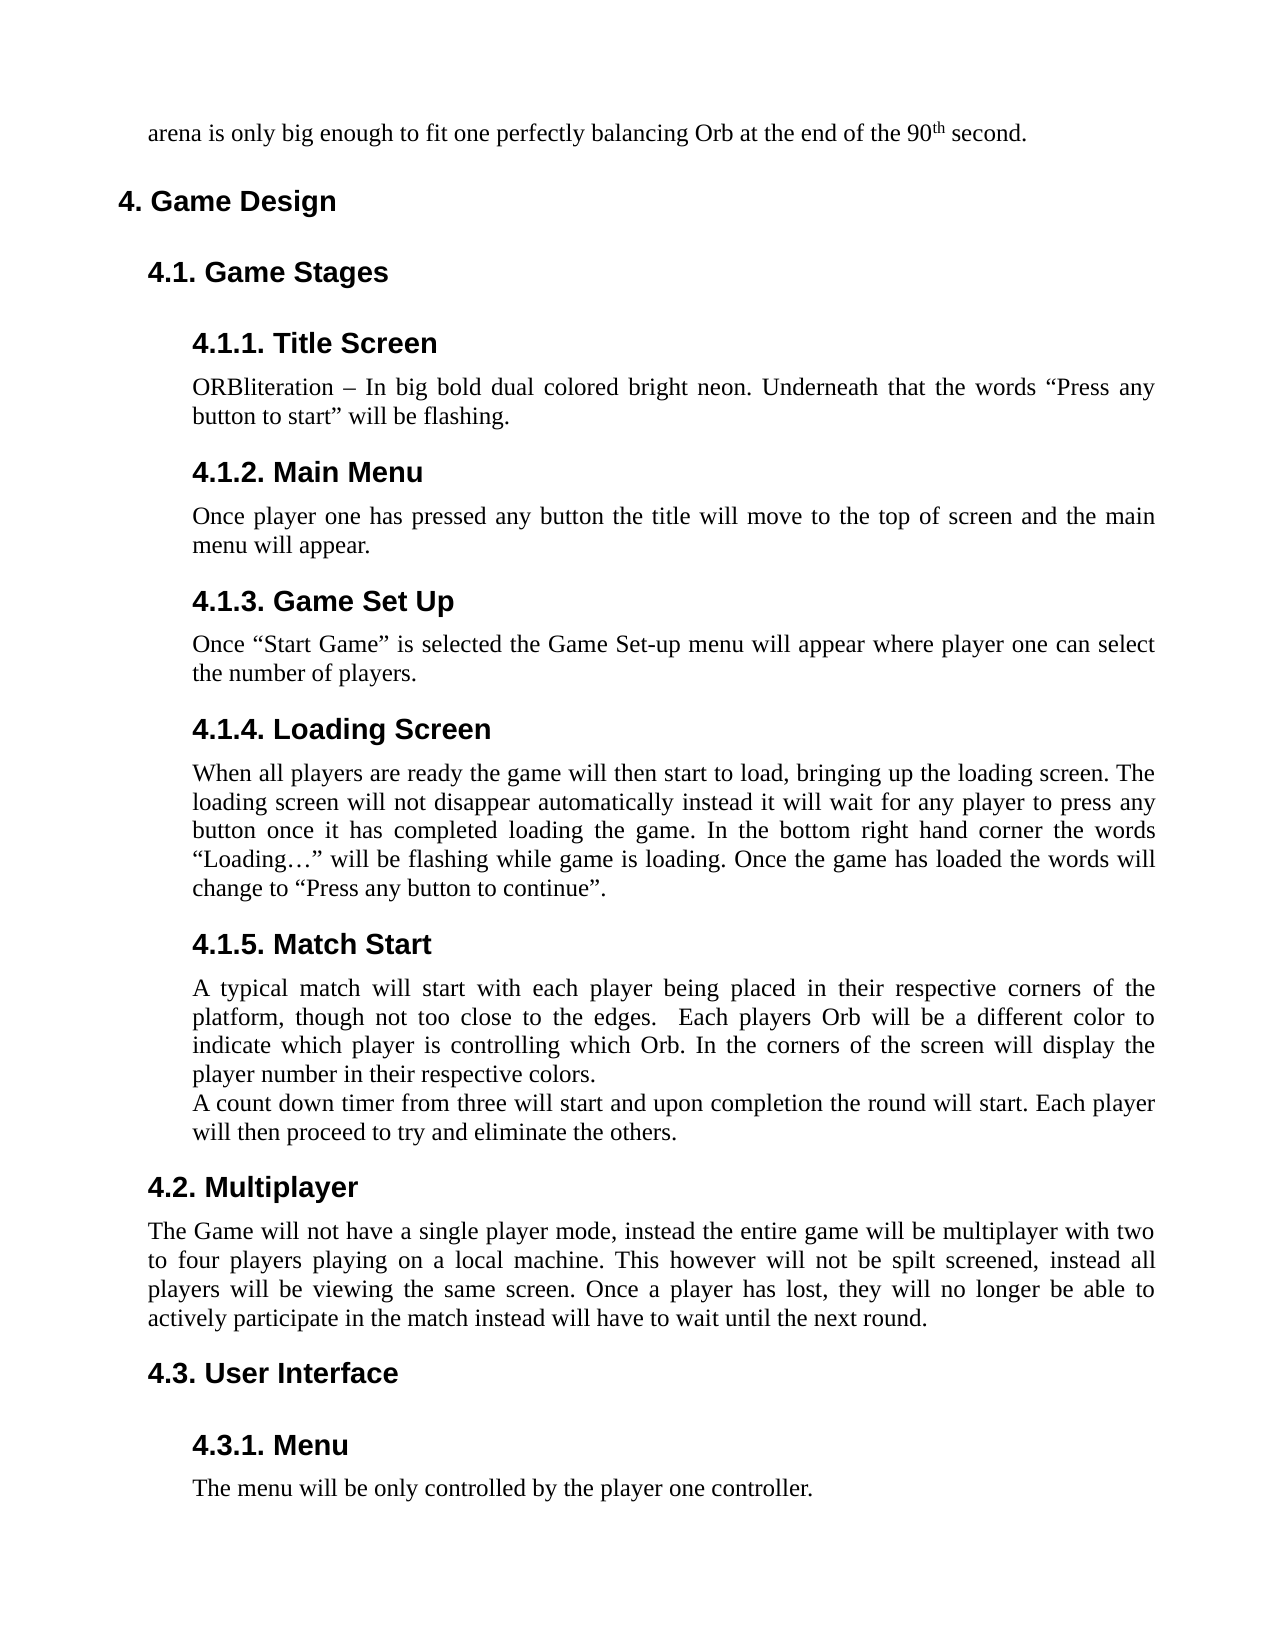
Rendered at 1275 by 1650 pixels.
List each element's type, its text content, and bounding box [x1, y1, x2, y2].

subtitle 4. Game Design [118, 184, 1157, 218]
subtitle 4.1.3. Game Set Up [192, 583, 1157, 617]
subtitle 4.3.1. Menu [192, 1427, 1157, 1461]
subtitle 4.1.5. Match Start [192, 927, 1157, 960]
subtitle 4.1.2. Main Menu [192, 455, 1157, 488]
subtitle 4.1.1. Title Screen [192, 326, 1157, 360]
text A count down timer from three will start and upon completion the round will start. Each player will then proceed to try and eliminate the others. [192, 1088, 1157, 1145]
subtitle 4.1. Game Stages [148, 255, 1157, 289]
text The menu will be only controlled by the player one controller. [192, 1473, 1157, 1502]
text The Game will not have a single player mode, instead the entire game will be multiplayer with two to four players playing on a local machine. This however will not be spilt screened, instead all players will be viewing the same screen. Once a player has lost, they will no longer be able to actively participate in the match instead will have to wait until the next round. [148, 1216, 1157, 1331]
subtitle 4.3. User Interface [148, 1356, 1157, 1390]
subtitle 4.1.4. Loading Screen [192, 712, 1157, 746]
text ORBliteration – In big bold dual colored bright neon. Underneath that the words “Press any button to start” will be flashing. [192, 372, 1157, 430]
text A typical match will start with each player being placed in their respective corners of the platform, though not too close to the edges. Each players Orb will be a different color to indicate which player is controlling which Orb. In the corners of the screen will display the player number in their respective colors. [192, 973, 1157, 1088]
text Once player one has pressed any button the title will move to the top of screen and the main menu will appear. [192, 501, 1157, 558]
subtitle 4.2. Multiplayer [148, 1170, 1157, 1204]
text When all players are ready the game will then start to load, bringing up the loading screen. The loading screen will not disappear automatically instead it will wait for any player to press any button once it has completed loading the game. In the bottom right hand corner the words “Loading…” will be flashing while game is loading. Once the game has loaded the words will change to “Press any button to continue”. [192, 758, 1157, 902]
text arena is only big enough to fit one perfectly balancing Orb at the end of the 90th second. [148, 118, 1157, 147]
text Once “Start Game” is selected the Game Set-up menu will appear where player one can select the number of players. [192, 629, 1157, 687]
